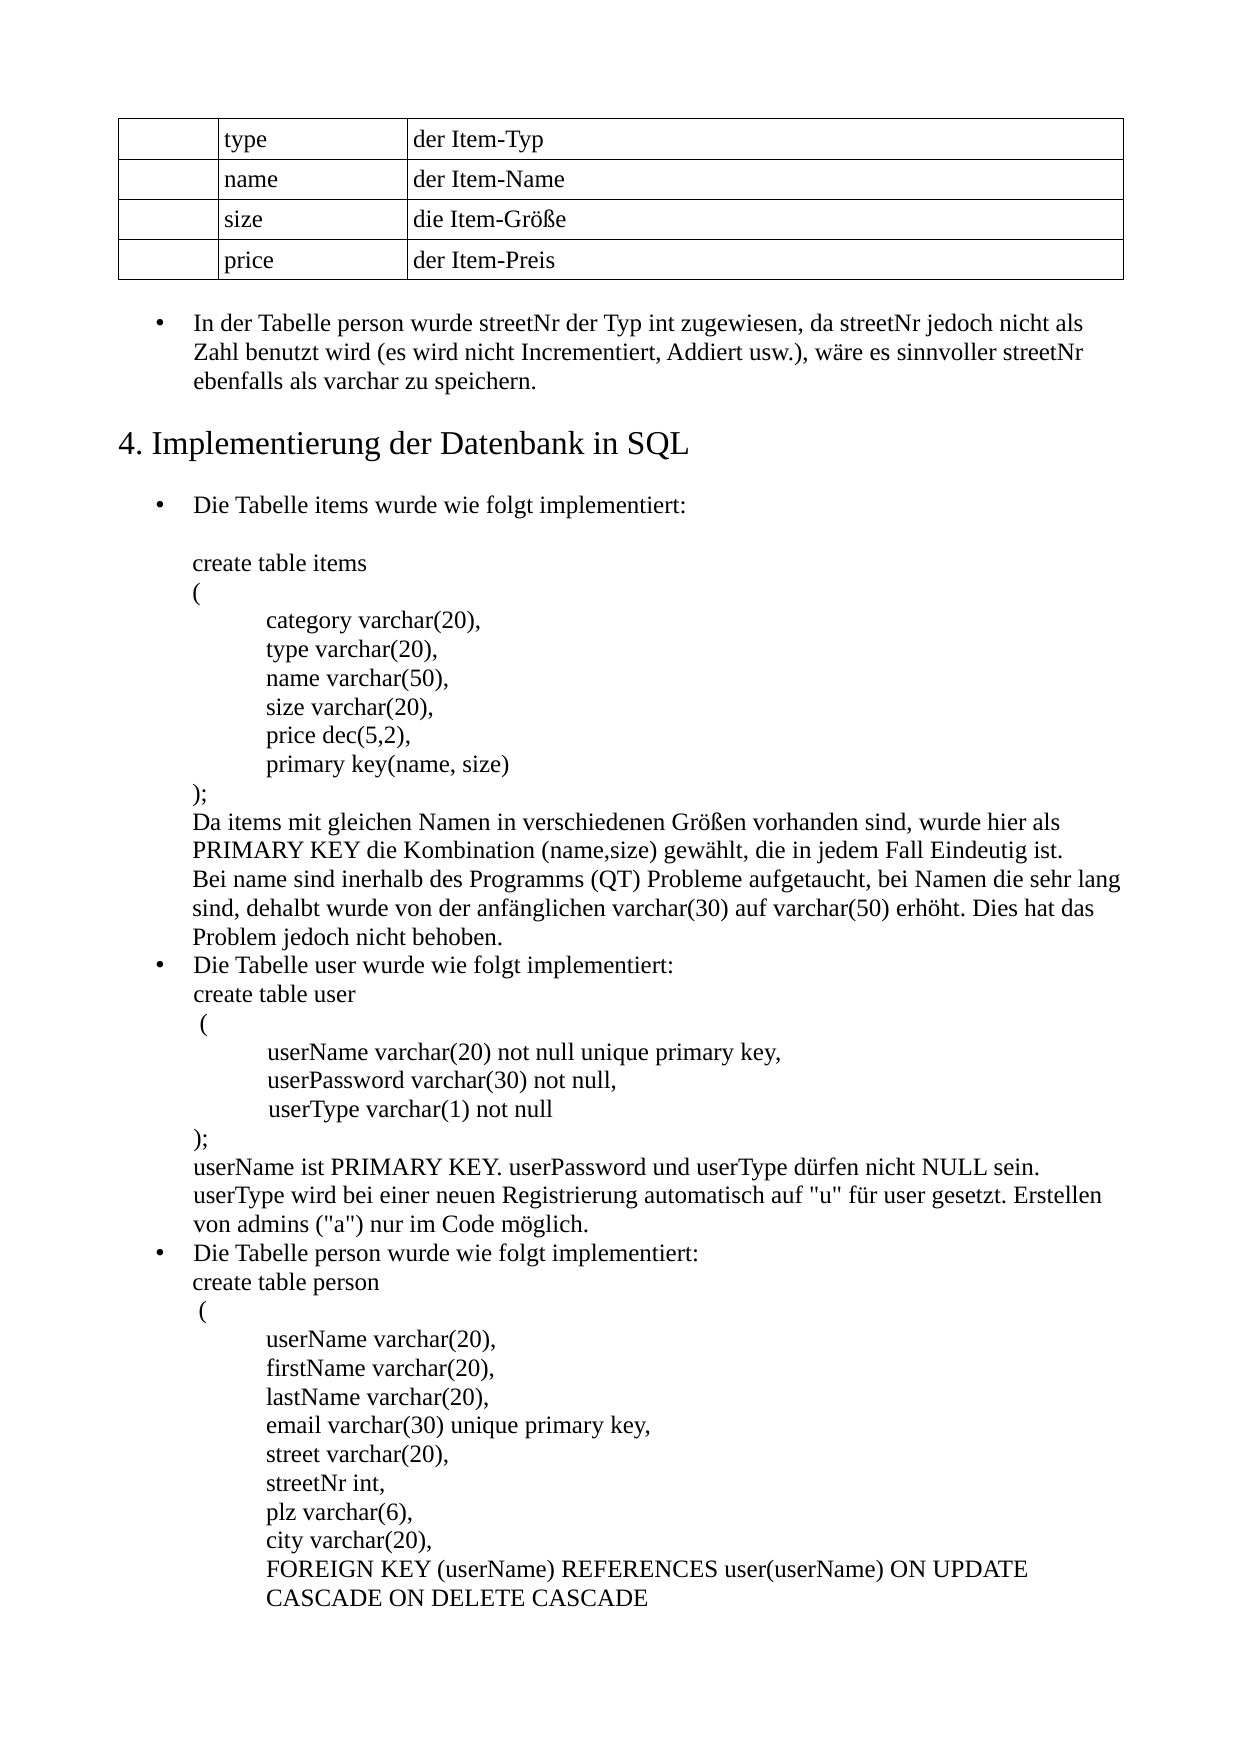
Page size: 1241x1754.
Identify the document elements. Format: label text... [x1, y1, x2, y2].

list userName varchar(20) not null unique primary key, userPassword varchar(30) not null, [156, 1037, 1122, 1094]
text size varchar(20), [118, 692, 1122, 720]
text Da items mit gleichen Namen in verschiedenen Größen vorhanden sind, wurde hier als PRIMARY KEY die Kombination (name,size) gewählt, die in jedem Fall Eindeutig ist. [118, 807, 1122, 864]
table_cell price [219, 240, 407, 279]
text category varchar(20), [118, 605, 1122, 634]
table_cell size [219, 200, 407, 239]
list ( [156, 1008, 1122, 1037]
text create table items [118, 548, 1122, 577]
table_cell [119, 119, 218, 158]
text lastName varchar(20), [118, 1382, 1122, 1410]
table_cell name [219, 160, 407, 199]
list userType varchar(1) not null [231, 1094, 1122, 1123]
text userName varchar(20), [118, 1324, 1122, 1353]
list create table user [156, 979, 1122, 1008]
list Die Tabelle user wurde wie folgt implementiert: [156, 950, 1122, 979]
list Die Tabelle items wurde wie folgt implementiert: [156, 490, 1122, 519]
text create table person [118, 1267, 1122, 1295]
table_cell der Item-Preis [408, 240, 1123, 279]
text primary key(name, size) [118, 749, 1122, 778]
text FOREIGN KEY (userName) REFERENCES user(userName) ON UPDATE CASCADE ON DELETE CASCADE [118, 1554, 1122, 1612]
text type varchar(20), [118, 634, 1122, 663]
text street varchar(20), [118, 1439, 1122, 1468]
table_cell type [219, 119, 407, 158]
list userName ist PRIMARY KEY. userPassword und userType dürfen nicht NULL sein. [156, 1152, 1122, 1180]
text email varchar(30) unique primary key, [118, 1410, 1122, 1439]
text firstName varchar(20), [118, 1353, 1122, 1382]
table_cell [119, 200, 218, 239]
table_cell der Item-Typ [408, 119, 1123, 158]
table_cell [119, 240, 218, 279]
text ( [118, 577, 1122, 605]
text city varchar(20), [118, 1525, 1122, 1554]
list In der Tabelle person wurde streetNr der Typ int zugewiesen, da streetNr jedoch nicht als Zahl benutzt wird (es wird nicht Incrementiert, Addiert usw.), wäre es sinnvoller streetNr ebenfalls als varchar zu speichern. [156, 308, 1122, 394]
text ( [118, 1295, 1122, 1324]
text price dec(5,2), [118, 720, 1122, 749]
text plz varchar(6), [118, 1497, 1122, 1525]
table_cell der Item-Name [408, 160, 1123, 199]
text name varchar(50), [118, 663, 1122, 692]
text Bei name sind inerhalb des Programms (QT) Probleme aufgetaucht, bei Namen die sehr lang sind, dehalbt wurde von der anfänglichen varchar(30) auf varchar(50) erhöht. Dies hat das Problem jedoch nicht behoben. [118, 864, 1122, 950]
list userType wird bei einer neuen Registrierung automatisch auf "u" für user gesetzt. Erstellen von admins ("a") nur im Code möglich. [156, 1180, 1122, 1238]
table_cell die Item-Größe [408, 200, 1123, 239]
text streetNr int, [118, 1468, 1122, 1497]
text ); [118, 778, 1122, 807]
text 4. Implementierung der Datenbank in SQL [118, 423, 1122, 462]
list ); [156, 1123, 1122, 1152]
table_cell [119, 160, 218, 199]
list Die Tabelle person wurde wie folgt implementiert: [156, 1238, 1122, 1267]
